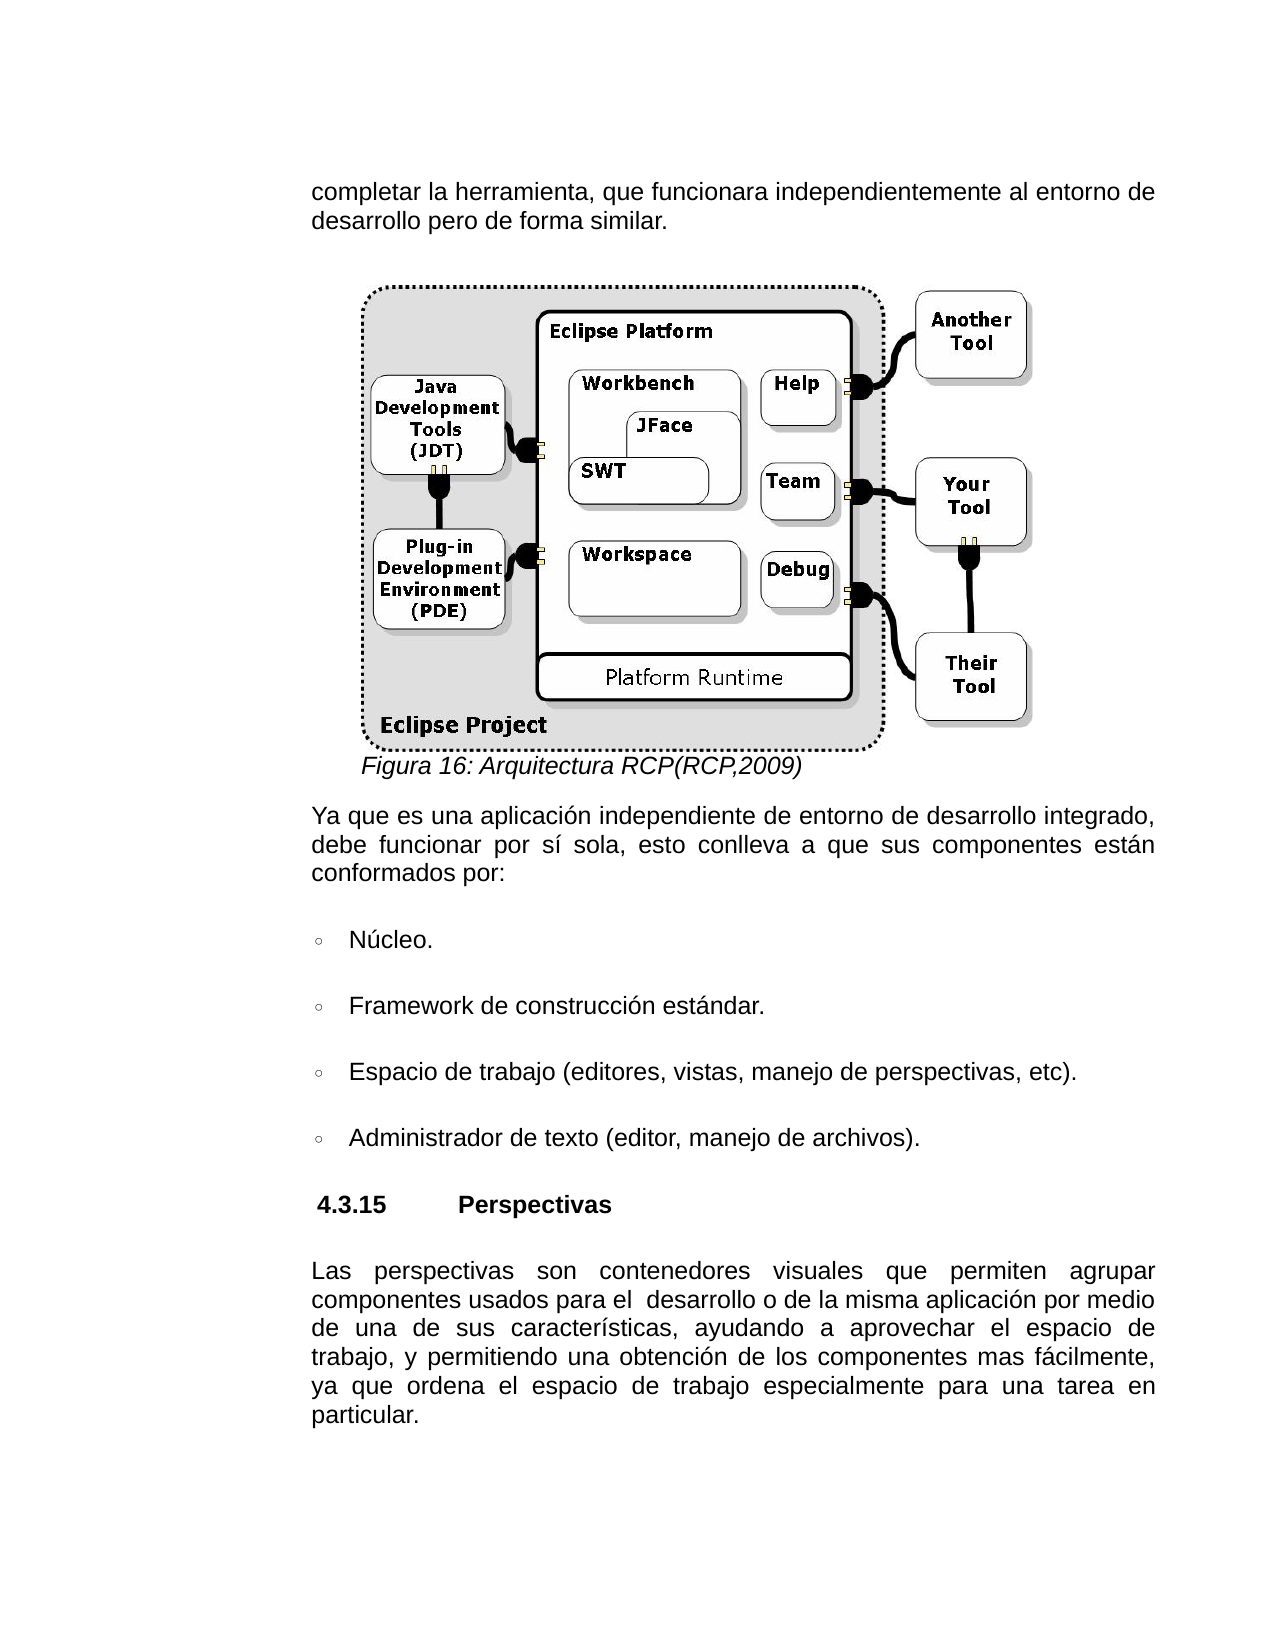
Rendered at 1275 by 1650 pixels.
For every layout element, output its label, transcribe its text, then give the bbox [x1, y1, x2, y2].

list Núcleo. [311, 925, 1157, 953]
list Las perspectivas son contenedores visuales que permiten agrupar componentes usados para el desarrollo o de la misma aplicación por medio de una de sus características, ayudando a aprovechar el espacio de trabajo, y permitiendo una obtención de los componentes mas fácilmente, ya que ordena el espacio de trabajo especialmente para una tarea en particular. [310, 1256, 1157, 1428]
picture [361, 284, 1033, 752]
list Administrador de texto (editor, manejo de archivos). [311, 1123, 1157, 1152]
list Figura 16: Arquitectura RCP(RCP,2009) [361, 752, 1032, 780]
list Espacio de trabajo (editores, vistas, manejo de perspectivas, etc). [311, 1057, 1157, 1086]
list Perspectivas [310, 1190, 1157, 1218]
list Framework de construcción estándar. [311, 991, 1157, 1020]
list completar la herramienta, que funcionara independientemente al entorno de desarrollo pero de forma similar. [310, 177, 1157, 235]
list Ya que es una aplicación independiente de entorno de desarrollo integrado, debe funcionar por sí sola, esto conlleva a que sus componentes están conformados por: [310, 272, 1157, 887]
